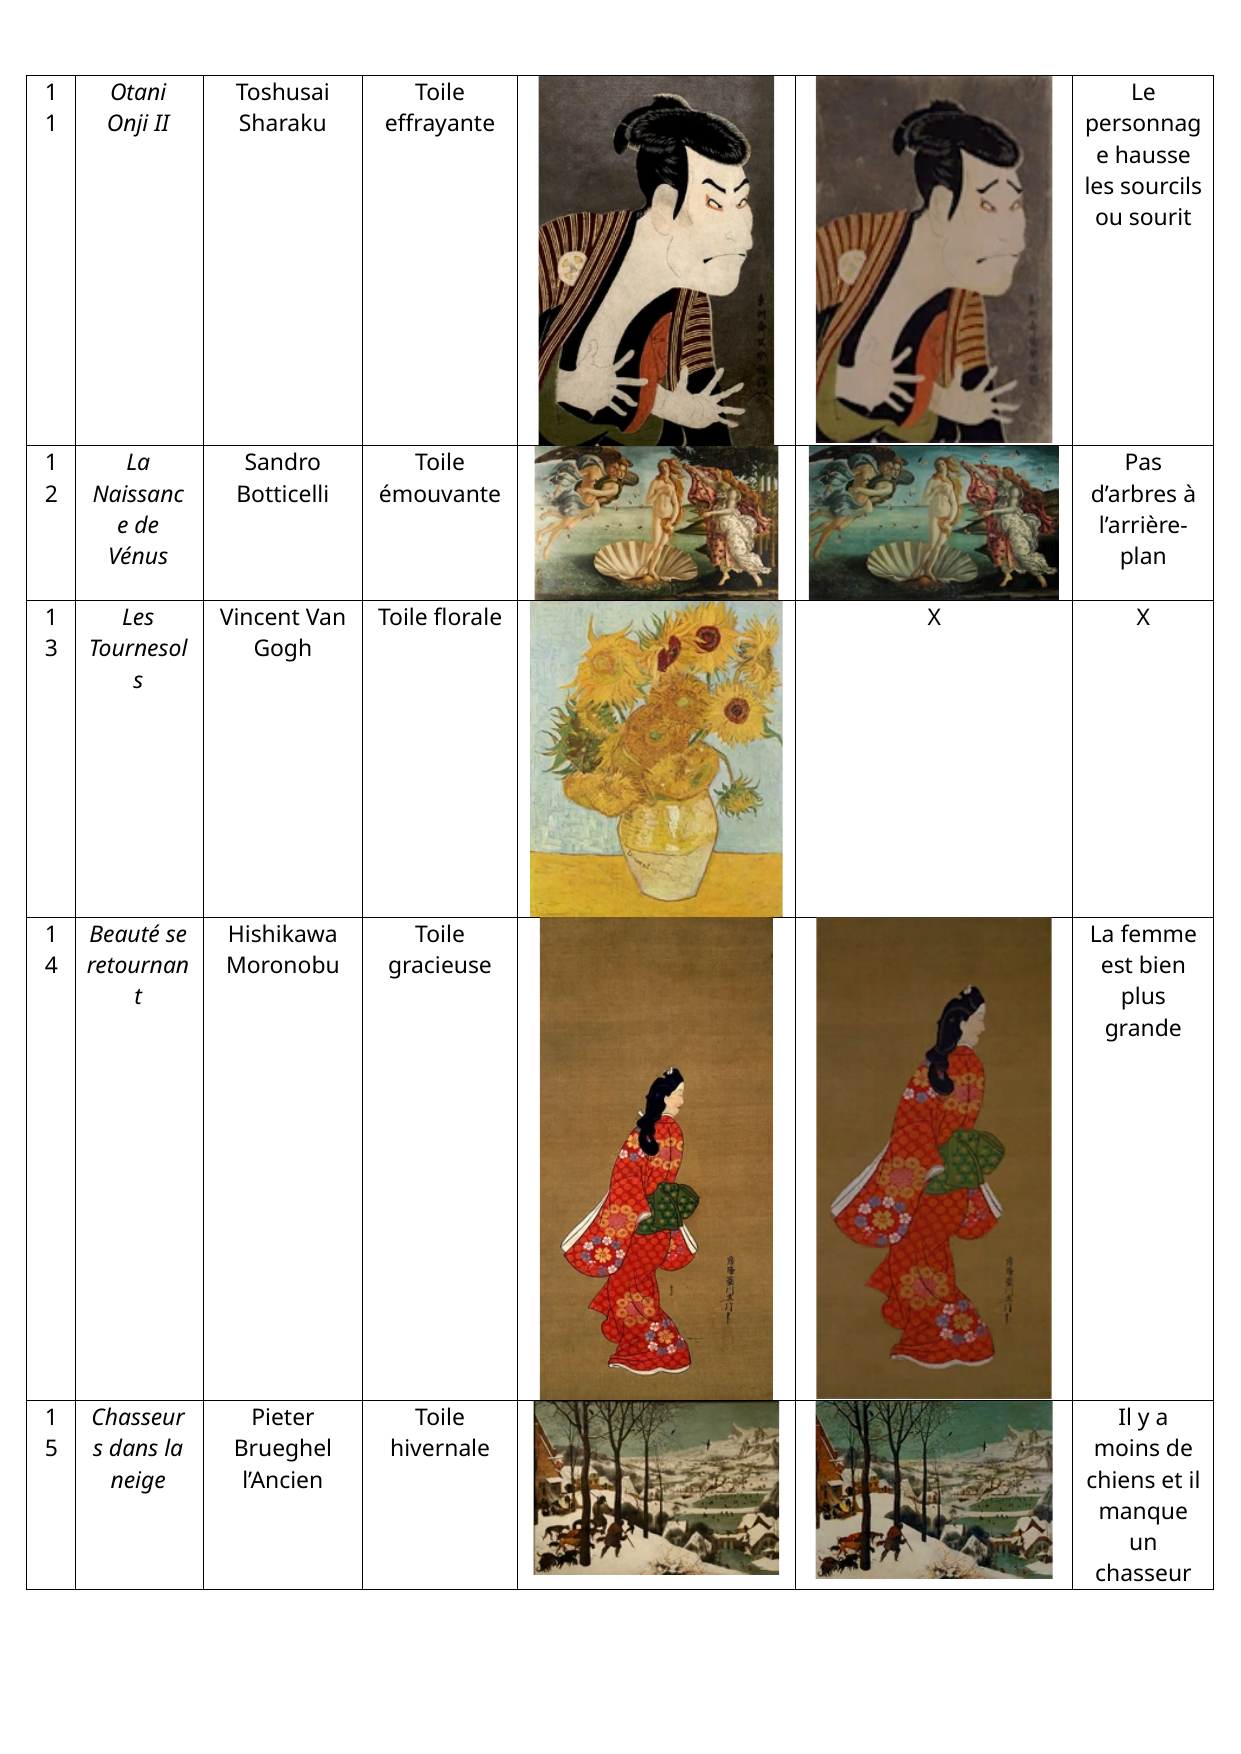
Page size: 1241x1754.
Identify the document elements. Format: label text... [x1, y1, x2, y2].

table_cell [779, 446, 795, 600]
table_cell 12 [27, 446, 75, 600]
table_cell [773, 918, 795, 1400]
table_cell Otani Onji II [76, 76, 203, 445]
table_cell Toile florale [363, 601, 517, 917]
table_cell Vincent Van Gogh [204, 601, 362, 917]
table_cell Pas d’arbres à l’arrière-plan [1073, 446, 1213, 600]
table_cell [518, 918, 539, 1400]
table_cell [796, 76, 1072, 445]
table_cell [518, 446, 534, 600]
table_cell [796, 918, 1072, 1400]
table_cell [518, 601, 530, 917]
table_cell [1059, 446, 1072, 600]
table_cell Toile hivernale [363, 1401, 517, 1588]
table_cell La Naissance de Vénus [76, 446, 203, 600]
table_cell Chasseurs dans la neige [76, 1401, 203, 1588]
table_cell X [796, 601, 1072, 917]
table_cell [796, 446, 808, 600]
table_cell Les Tournesols [76, 601, 203, 917]
table_cell Le personnage hausse les sourcils ou sourit [1073, 76, 1213, 445]
table_cell Toshusai Sharaku [204, 76, 362, 445]
table_cell [518, 76, 538, 445]
table_cell La femme est bien plus grande [1073, 918, 1213, 1400]
table_cell [796, 1401, 1072, 1588]
table_cell Toile gracieuse [363, 918, 517, 1400]
table_cell Hishikawa Moronobu [204, 918, 362, 1400]
table_cell [775, 76, 795, 445]
table_cell 11 [27, 76, 75, 445]
table_cell [783, 601, 795, 917]
table_cell X [1073, 601, 1213, 917]
table_cell Sandro Botticelli [204, 446, 362, 600]
table_cell Toile émouvante [363, 446, 517, 600]
table_cell 13 [27, 601, 75, 917]
table_cell 14 [27, 918, 75, 1400]
table_cell Toile effrayante [363, 76, 517, 445]
table_cell Pieter Brueghel l’Ancien [204, 1401, 362, 1588]
table_cell 15 [27, 1401, 75, 1588]
table_cell Il y a moins de chiens et il manque un chasseur [1073, 1401, 1213, 1588]
table_cell [518, 1401, 795, 1588]
table_cell Beauté se retournant [76, 918, 203, 1400]
